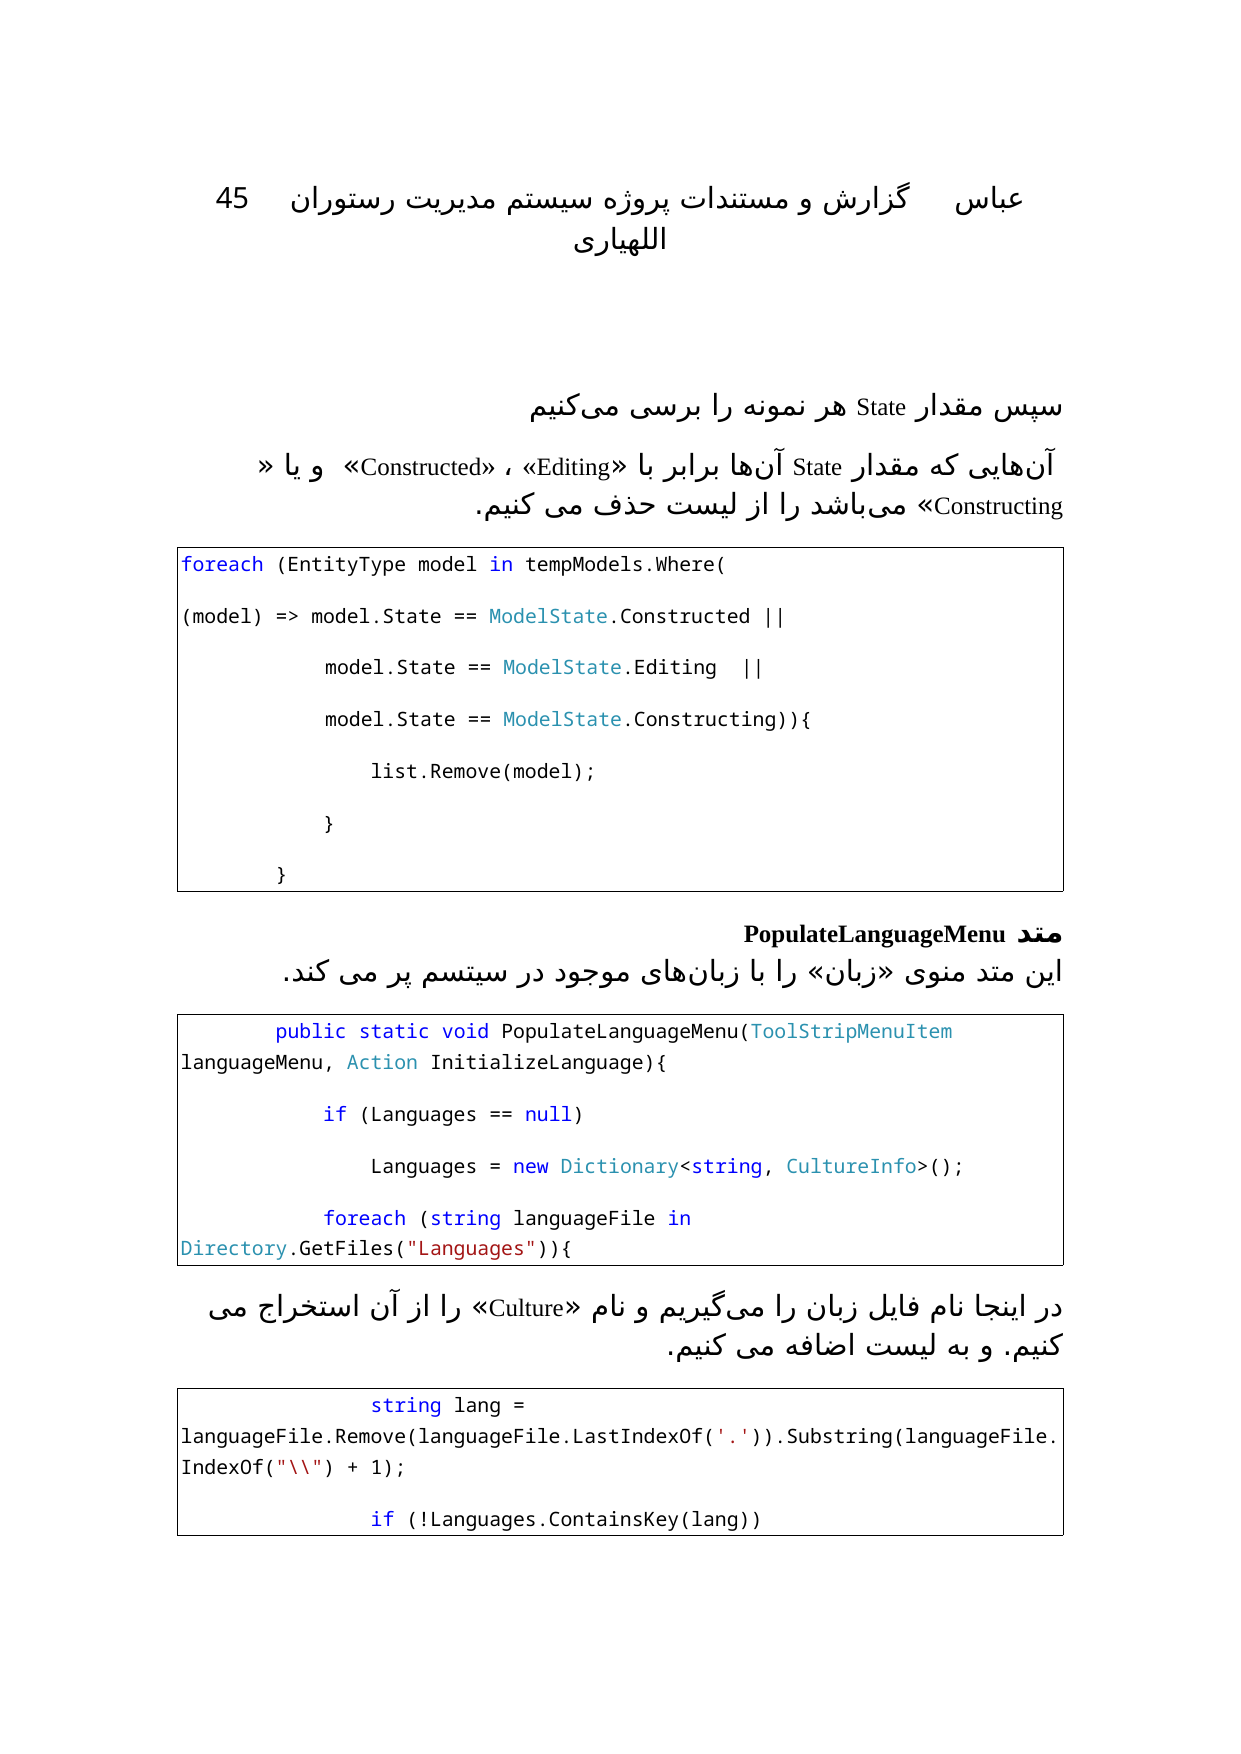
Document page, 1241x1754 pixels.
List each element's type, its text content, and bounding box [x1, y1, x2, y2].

text سپس مقدار State هر نمونه را برسی می‌کنیم [177, 388, 1063, 422]
text } [178, 806, 1063, 836]
text Languages = new Dictionary<string, CultureInfo>(); [178, 1149, 1063, 1179]
text foreach (EntityType model in tempModels.Where( [178, 548, 1063, 577]
text if (Languages == null) [178, 1097, 1063, 1127]
text (model) => model.State == ModelState.Constructed || [178, 599, 1063, 629]
text list.Remove(model); [178, 754, 1063, 784]
text string lang = languageFile.Remove(languageFile.LastIndexOf('.')).Substring(languageFile.IndexOf("\\") + 1); [178, 1389, 1063, 1480]
text آن‌هایی که مقدار State آن‌ها برابر با «Constructed» ، «Editing» و یا «Constructing» می‌باشد را از لیست حذف می کنیم. [177, 448, 1063, 521]
subtitle متد PopulateLanguageMenu [177, 916, 1063, 949]
text model.State == ModelState.Editing || [178, 651, 1063, 681]
text foreach (string languageFile in Directory.GetFiles("Languages")){ [178, 1201, 1063, 1265]
text public static void PopulateLanguageMenu(ToolStripMenuItem languageMenu, Action InitializeLanguage){ [178, 1015, 1063, 1075]
text if (!Languages.ContainsKey(lang)) [178, 1502, 1063, 1535]
text } [178, 858, 1063, 891]
text در اینجا نام فایل زبان را می‌گیریم و نام «Culture» را از آن استخراج می کنیم. و به لیست اضافه می کنیم. [177, 1289, 1063, 1362]
text model.State == ModelState.Constructing)){ [178, 702, 1063, 732]
text این متد منوی «زبان» را با زبان‌های موجود در سیتسم پر می کند. [177, 954, 1063, 988]
